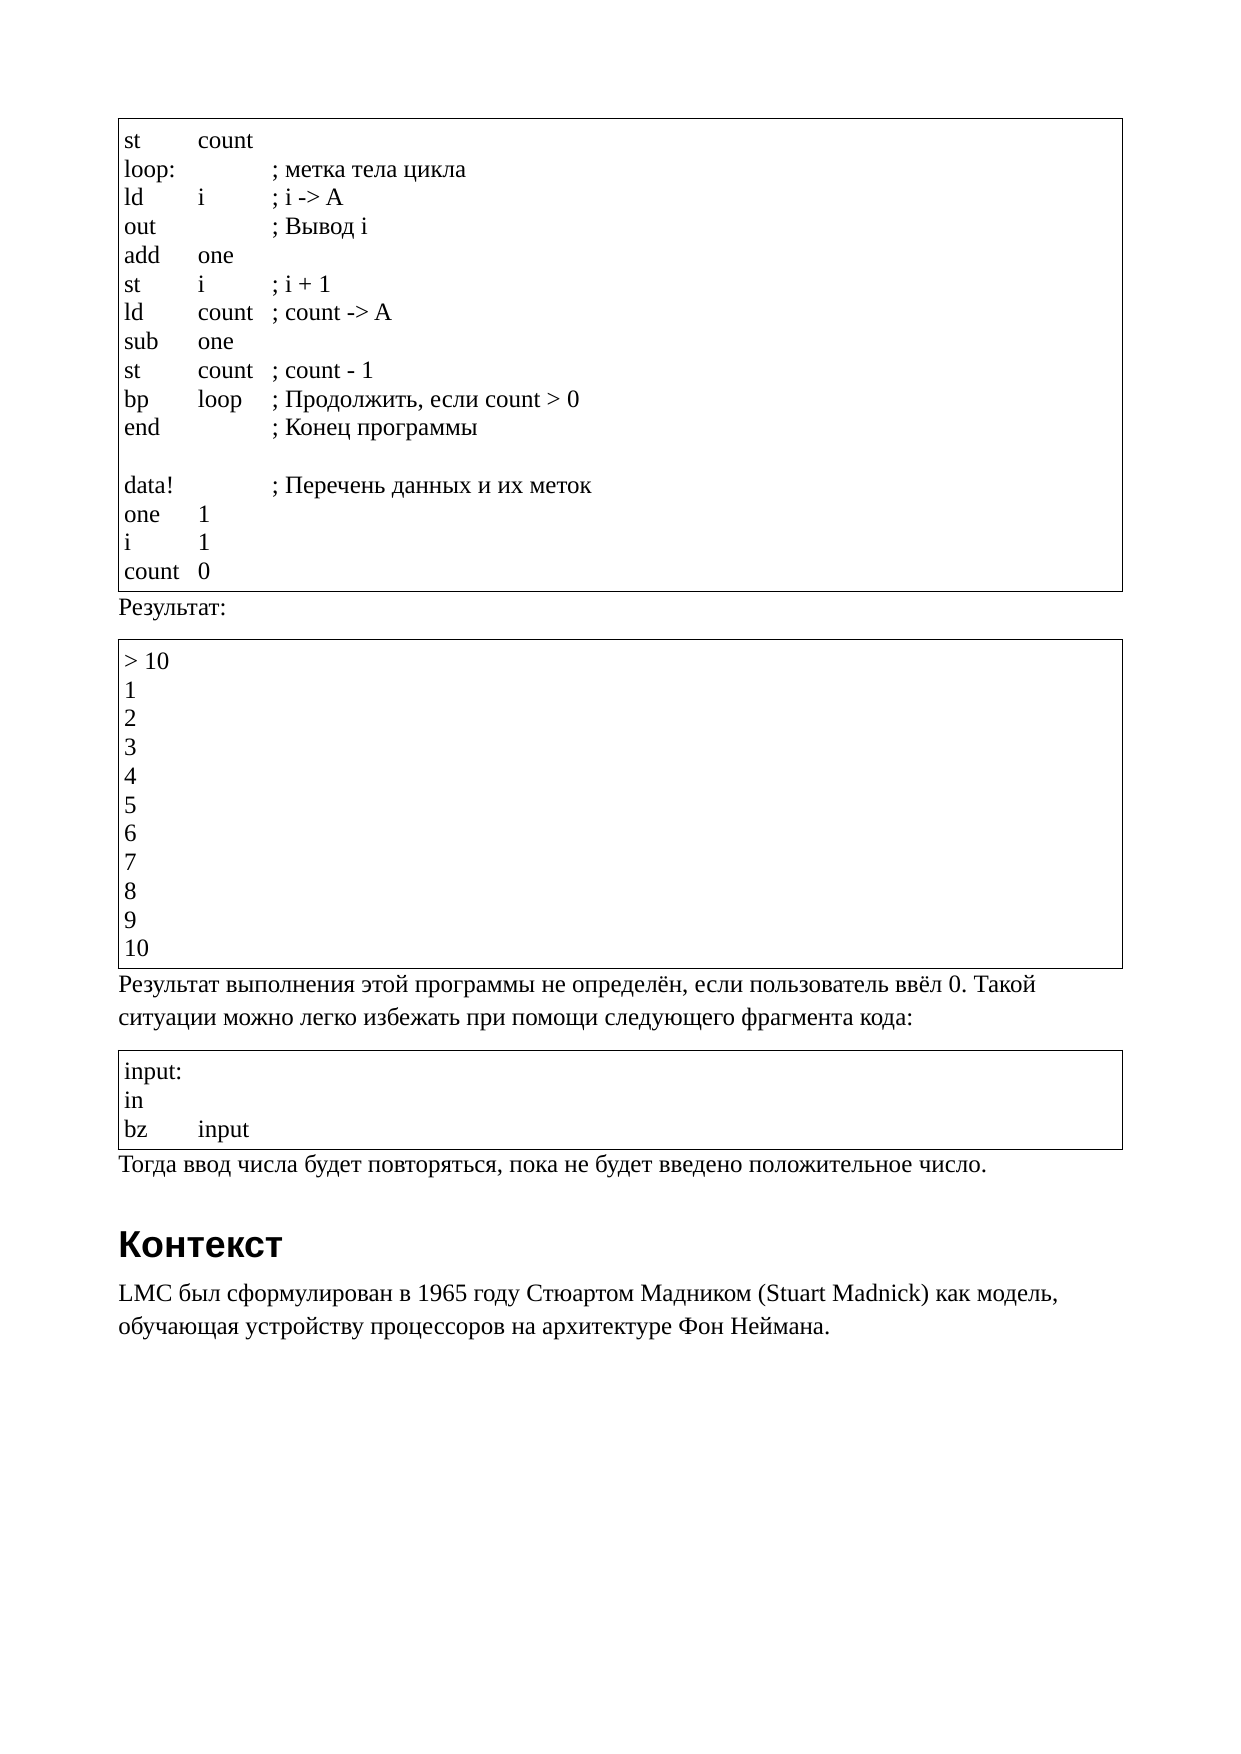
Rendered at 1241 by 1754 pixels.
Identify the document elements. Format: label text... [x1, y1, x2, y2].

table_header input: in bz input [119, 1051, 1122, 1148]
text Результат выполнения этой программы не определён, если пользователь ввёл 0. Такой ситуации можно легко избежать при помощи следующего фрагмента кода: [118, 969, 1122, 1031]
text LMC был сформулирован в 1965 году Стюартом Мадником (Stuart Madnick) как модель, обучающая устройству процессоров на архитектуре Фон Неймана. [118, 1278, 1122, 1339]
table_header st count loop: ; метка тела цикла ld i ; i -> A out ; Вывод i add one st i ; i + 1 ld count ; count -> A sub one st count ; count - 1 bp loop ; Продолжить, если count > 0 end ; Конец программы data! ; Перечень данных и их меток one 1 i 1 count 0 [119, 119, 1122, 591]
subtitle Контекст [118, 1222, 1122, 1265]
text Результат: [118, 592, 1122, 620]
text Тогда ввод числа будет повторяться, пока не будет введено положительное число. [118, 1150, 1122, 1178]
table_header > 10 1 2 3 4 5 6 7 8 9 10 [119, 640, 1122, 968]
